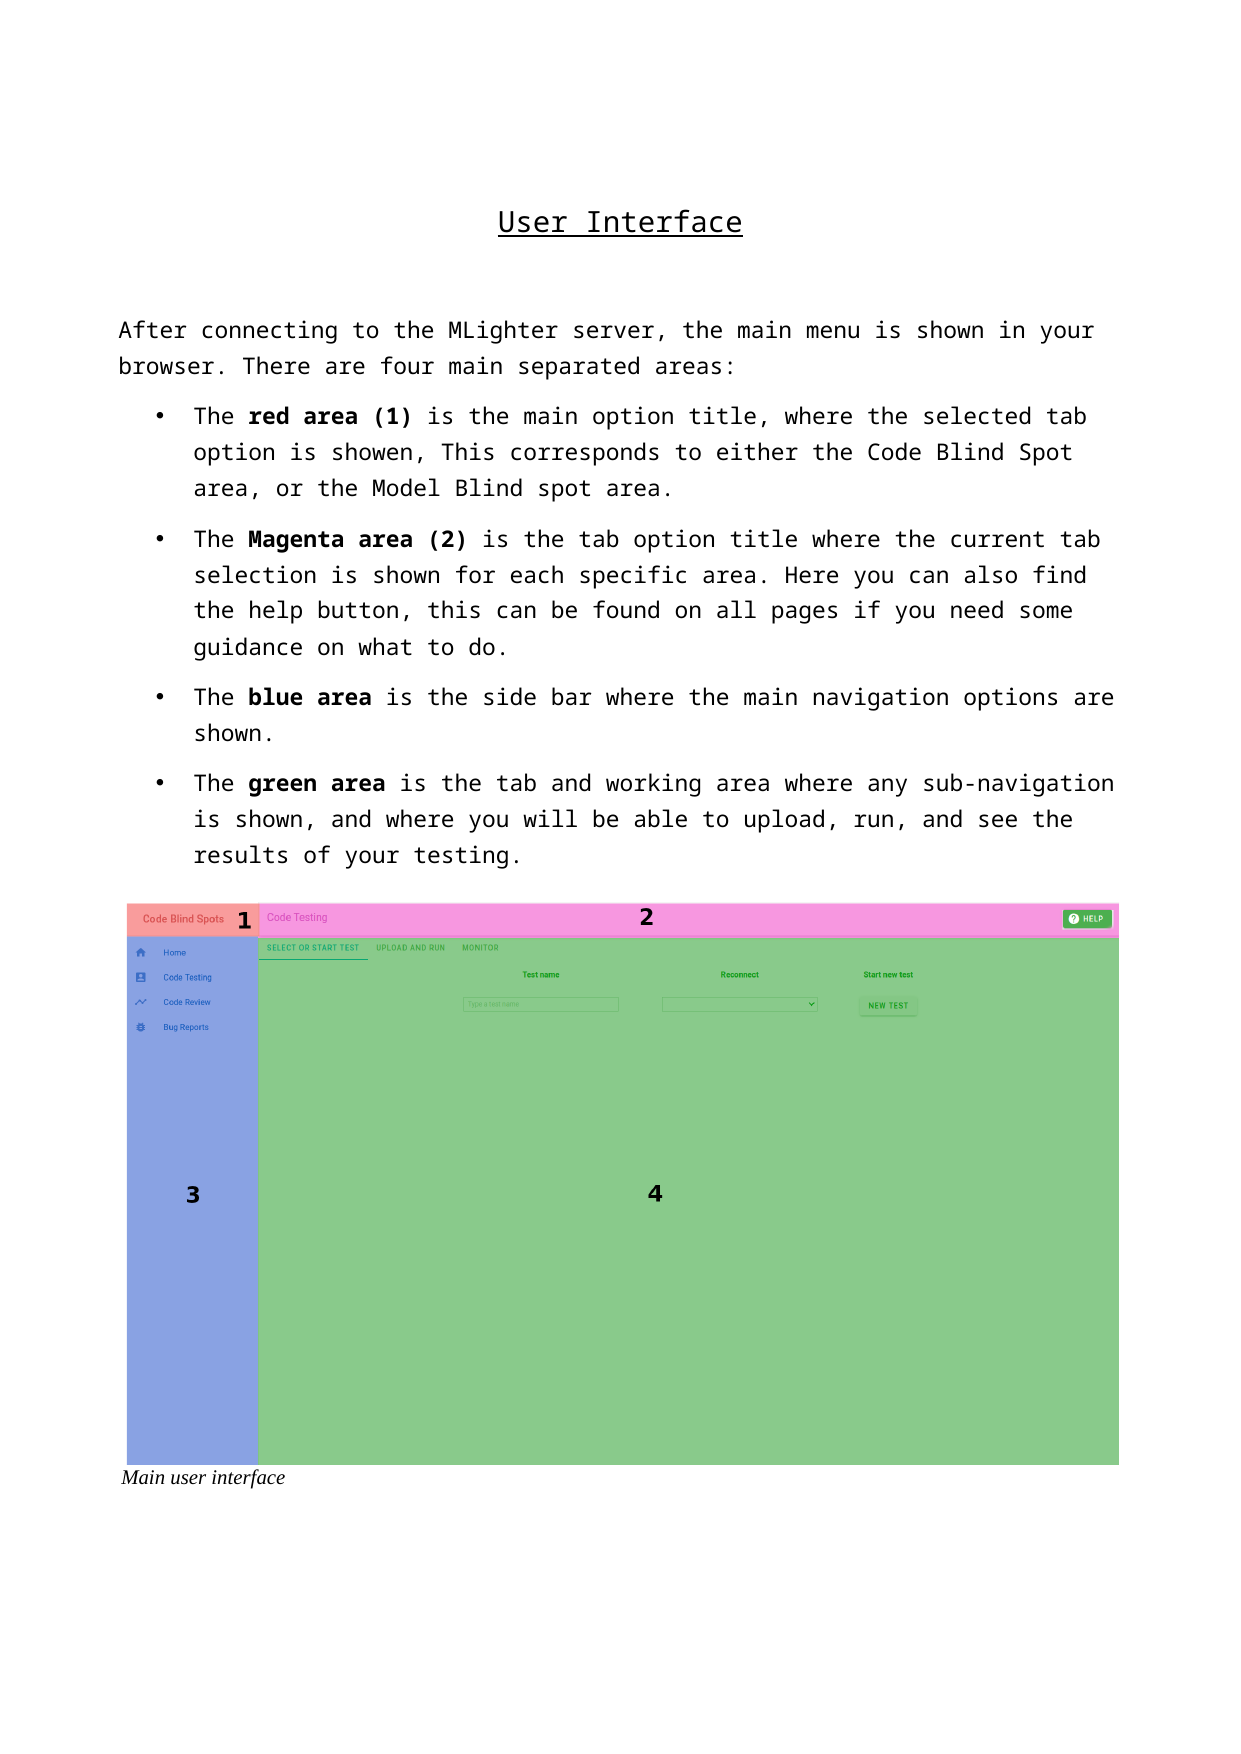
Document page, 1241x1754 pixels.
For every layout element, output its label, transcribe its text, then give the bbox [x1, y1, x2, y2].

list The Magenta area (2) is the tab option title where the current tab selection is shown for each specific area. Here you can also find the help button, this can be found on all pages if you need some guidance on what to do. [156, 523, 1122, 662]
picture [126, 902, 1120, 1465]
text Main user interface [121, 908, 1119, 1489]
list The red area (1) is the main option title, where the selected tab option is showen, This corresponds to either the Code Blind Spot area, or the Model Blind spot area. [156, 400, 1122, 503]
text After connecting to the MLighter server, the main menu is shown in your browser. There are four main separated areas: [118, 314, 1122, 381]
list The green area is the tab and working area where any sub-navigation is shown, and where you will be able to upload, run, and see the results of your testing. [156, 767, 1122, 871]
list The blue area is the side bar where the main navigation options are shown. [156, 681, 1122, 748]
subtitle User Interface [118, 201, 1122, 241]
